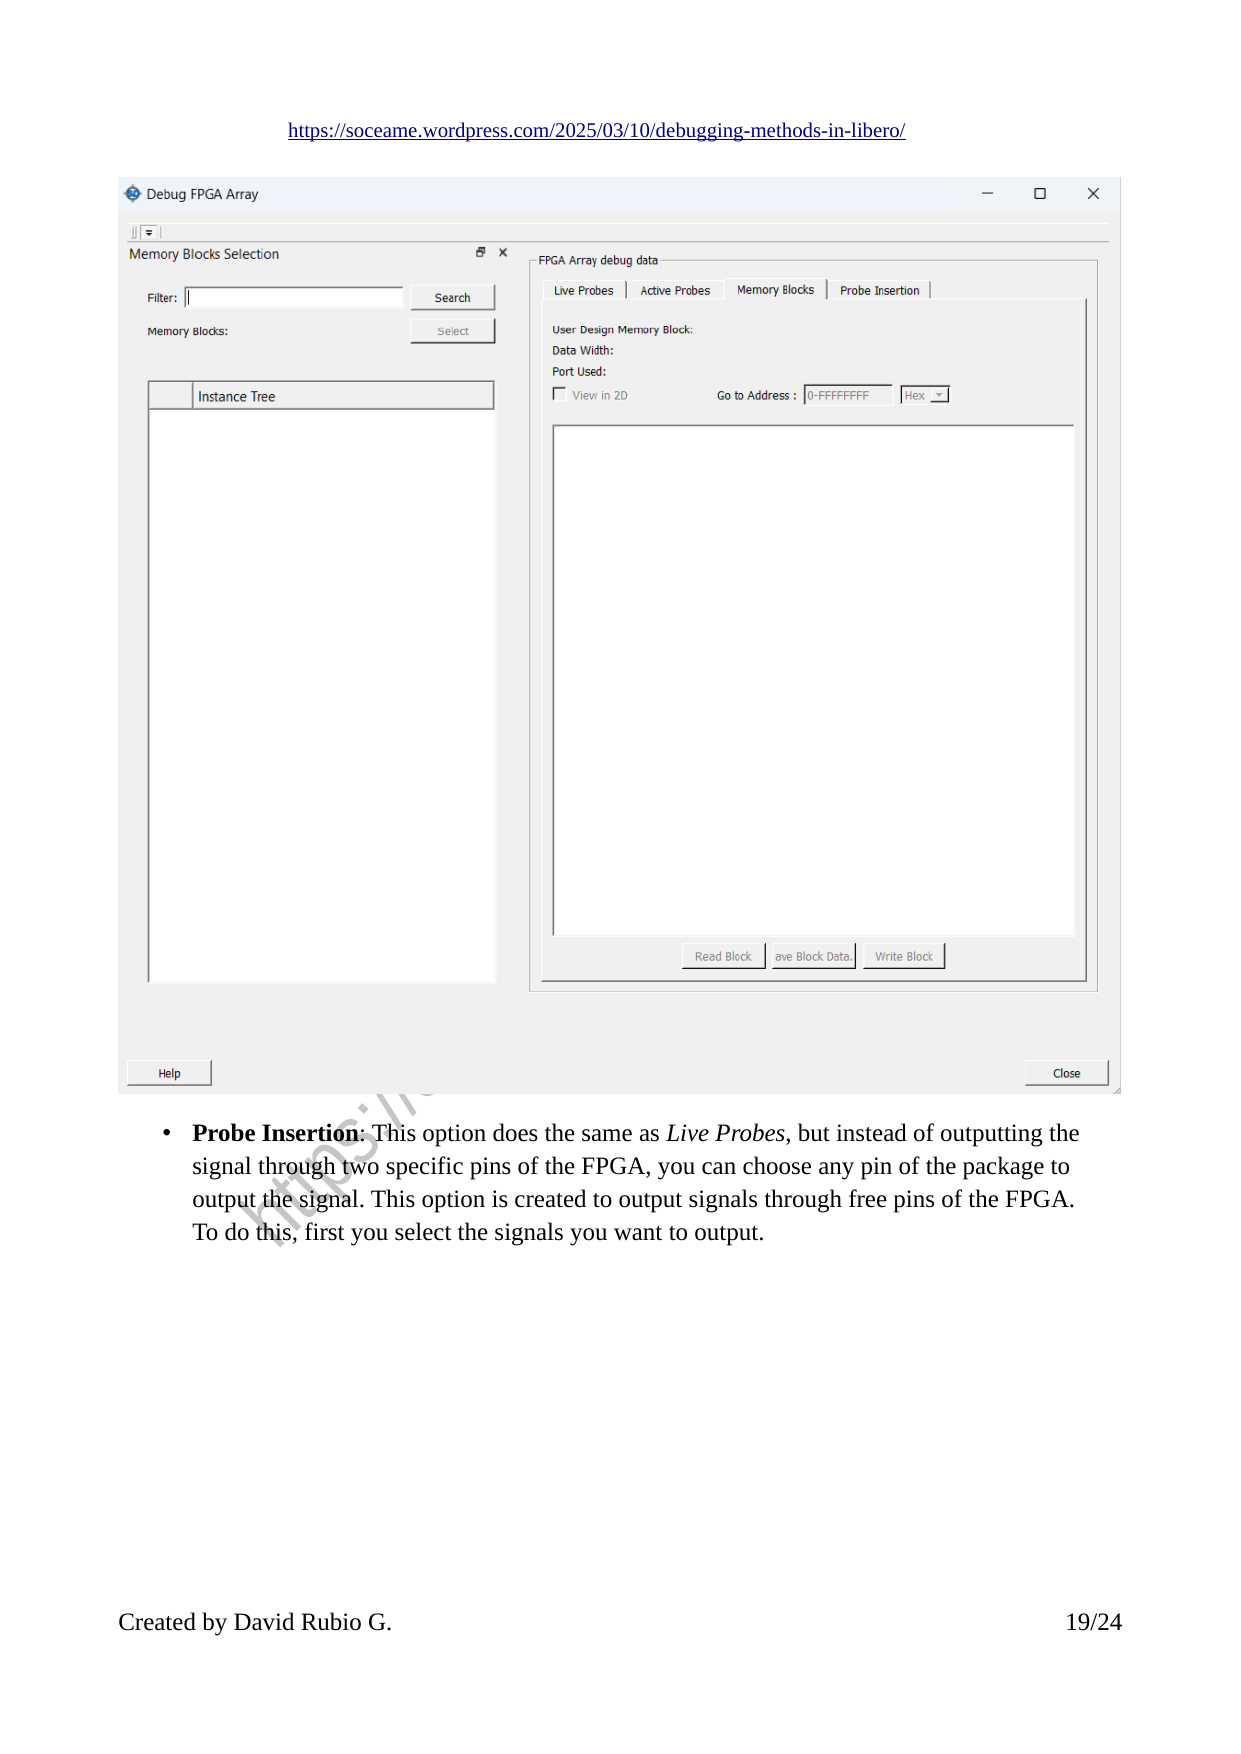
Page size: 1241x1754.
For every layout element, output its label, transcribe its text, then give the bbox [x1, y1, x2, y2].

list Probe Insertion: This option does the same as Live Probes, but instead of outputting the signal through two specific pins of the FPGA, you can choose any pin of the package to output the signal. This option is created to output signals through free pins of the FPGA. To do this, first you select the signals you want to output. [162, 1118, 1122, 1246]
picture [118, 177, 1121, 1094]
